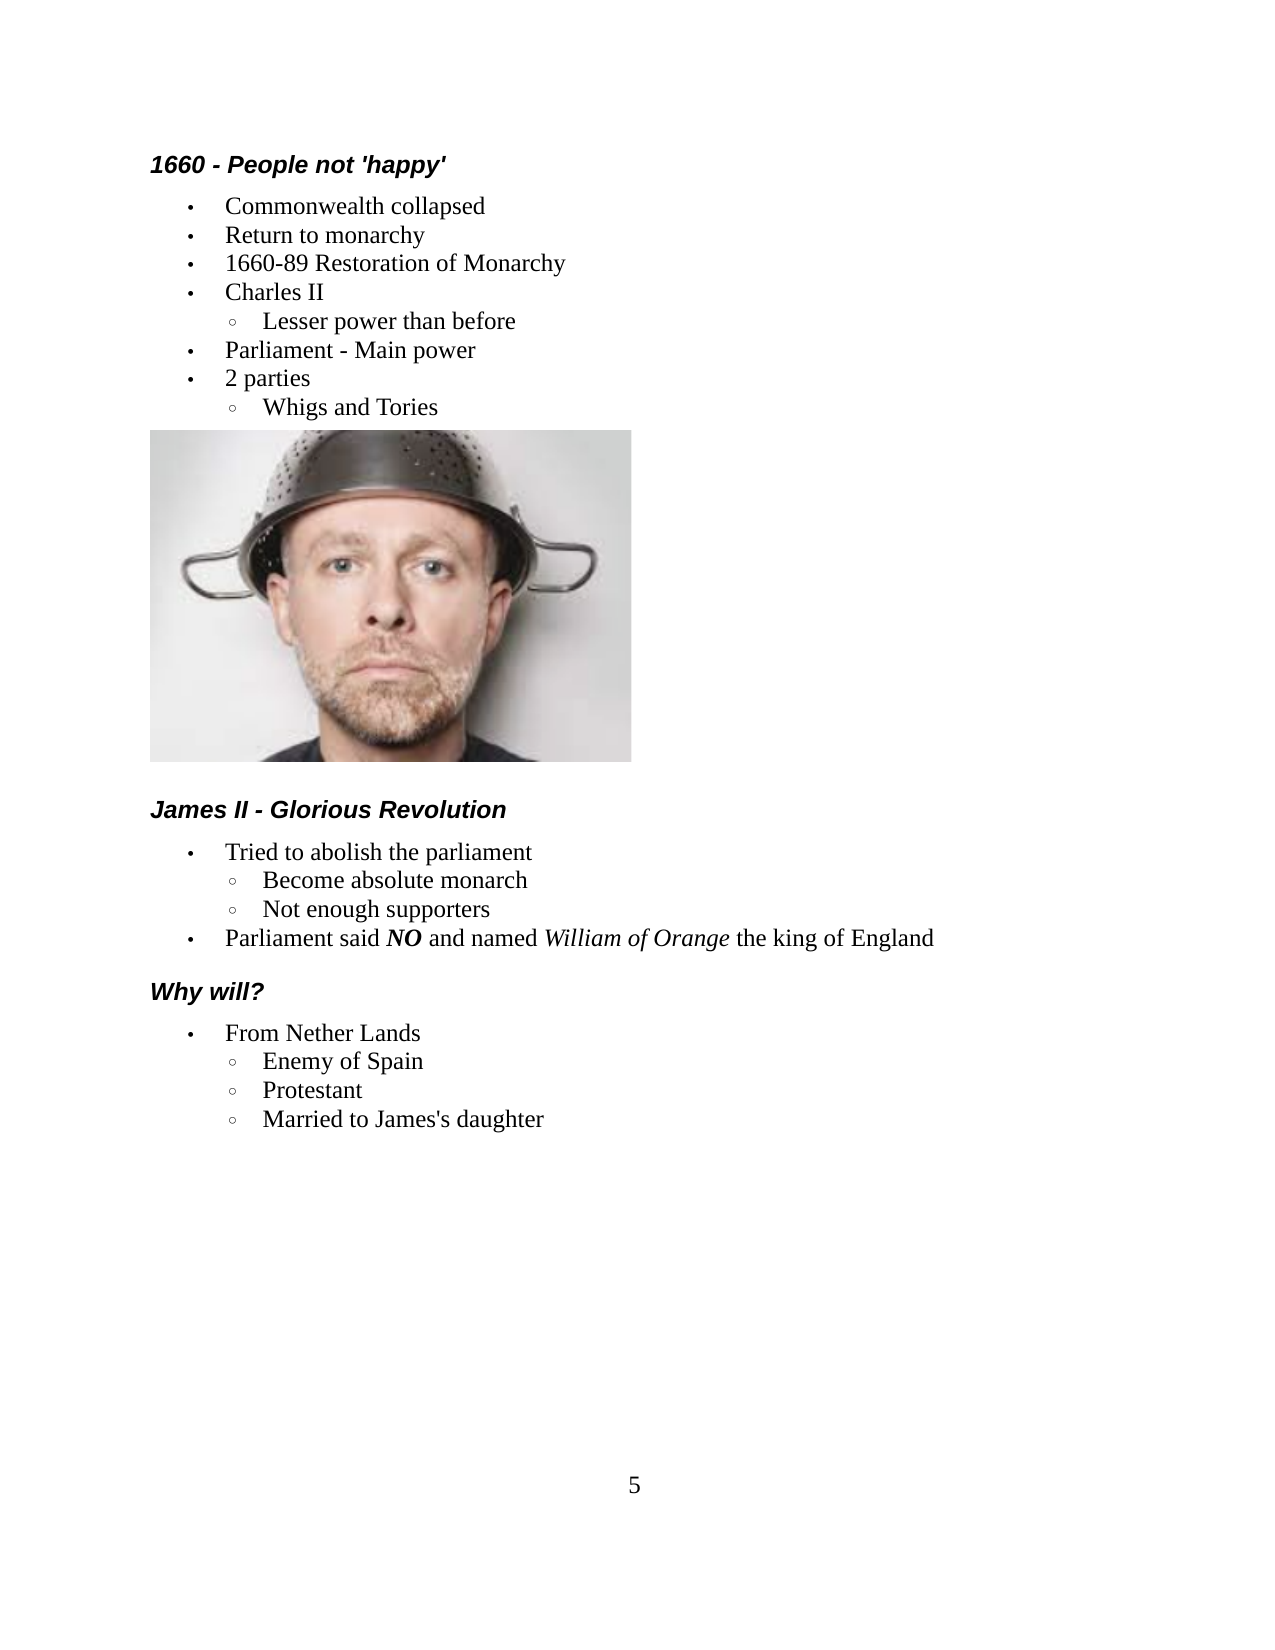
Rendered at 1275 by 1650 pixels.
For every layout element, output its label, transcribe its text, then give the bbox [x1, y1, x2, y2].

list Parliament - Main power [187, 335, 1125, 363]
subtitle Why will? [150, 977, 1125, 1005]
list 1660-89 Restoration of Monarchy [187, 248, 1125, 277]
list Whigs and Tories [225, 392, 1125, 421]
list Protestant [225, 1075, 1125, 1104]
subtitle James II - Glorious Revolution [150, 796, 1125, 824]
list Return to monarchy [187, 220, 1125, 248]
list Commonwealth collapsed [187, 191, 1125, 220]
list Lesser power than before [225, 306, 1125, 335]
list Become absolute monarch [225, 865, 1125, 894]
list Married to James's daughter [225, 1104, 1125, 1133]
list 2 parties [187, 363, 1125, 392]
list Charles II [187, 277, 1125, 306]
list Not enough supporters [225, 894, 1125, 923]
picture [150, 430, 632, 762]
list Tried to abolish the parliament [187, 837, 1125, 865]
list Enemy of Spain [225, 1046, 1125, 1075]
subtitle 1660 - People not 'happy' [150, 150, 1125, 178]
list From Nether Lands [187, 1018, 1125, 1046]
list Parliament said NO and named William of Orange the king of England [187, 923, 1125, 952]
